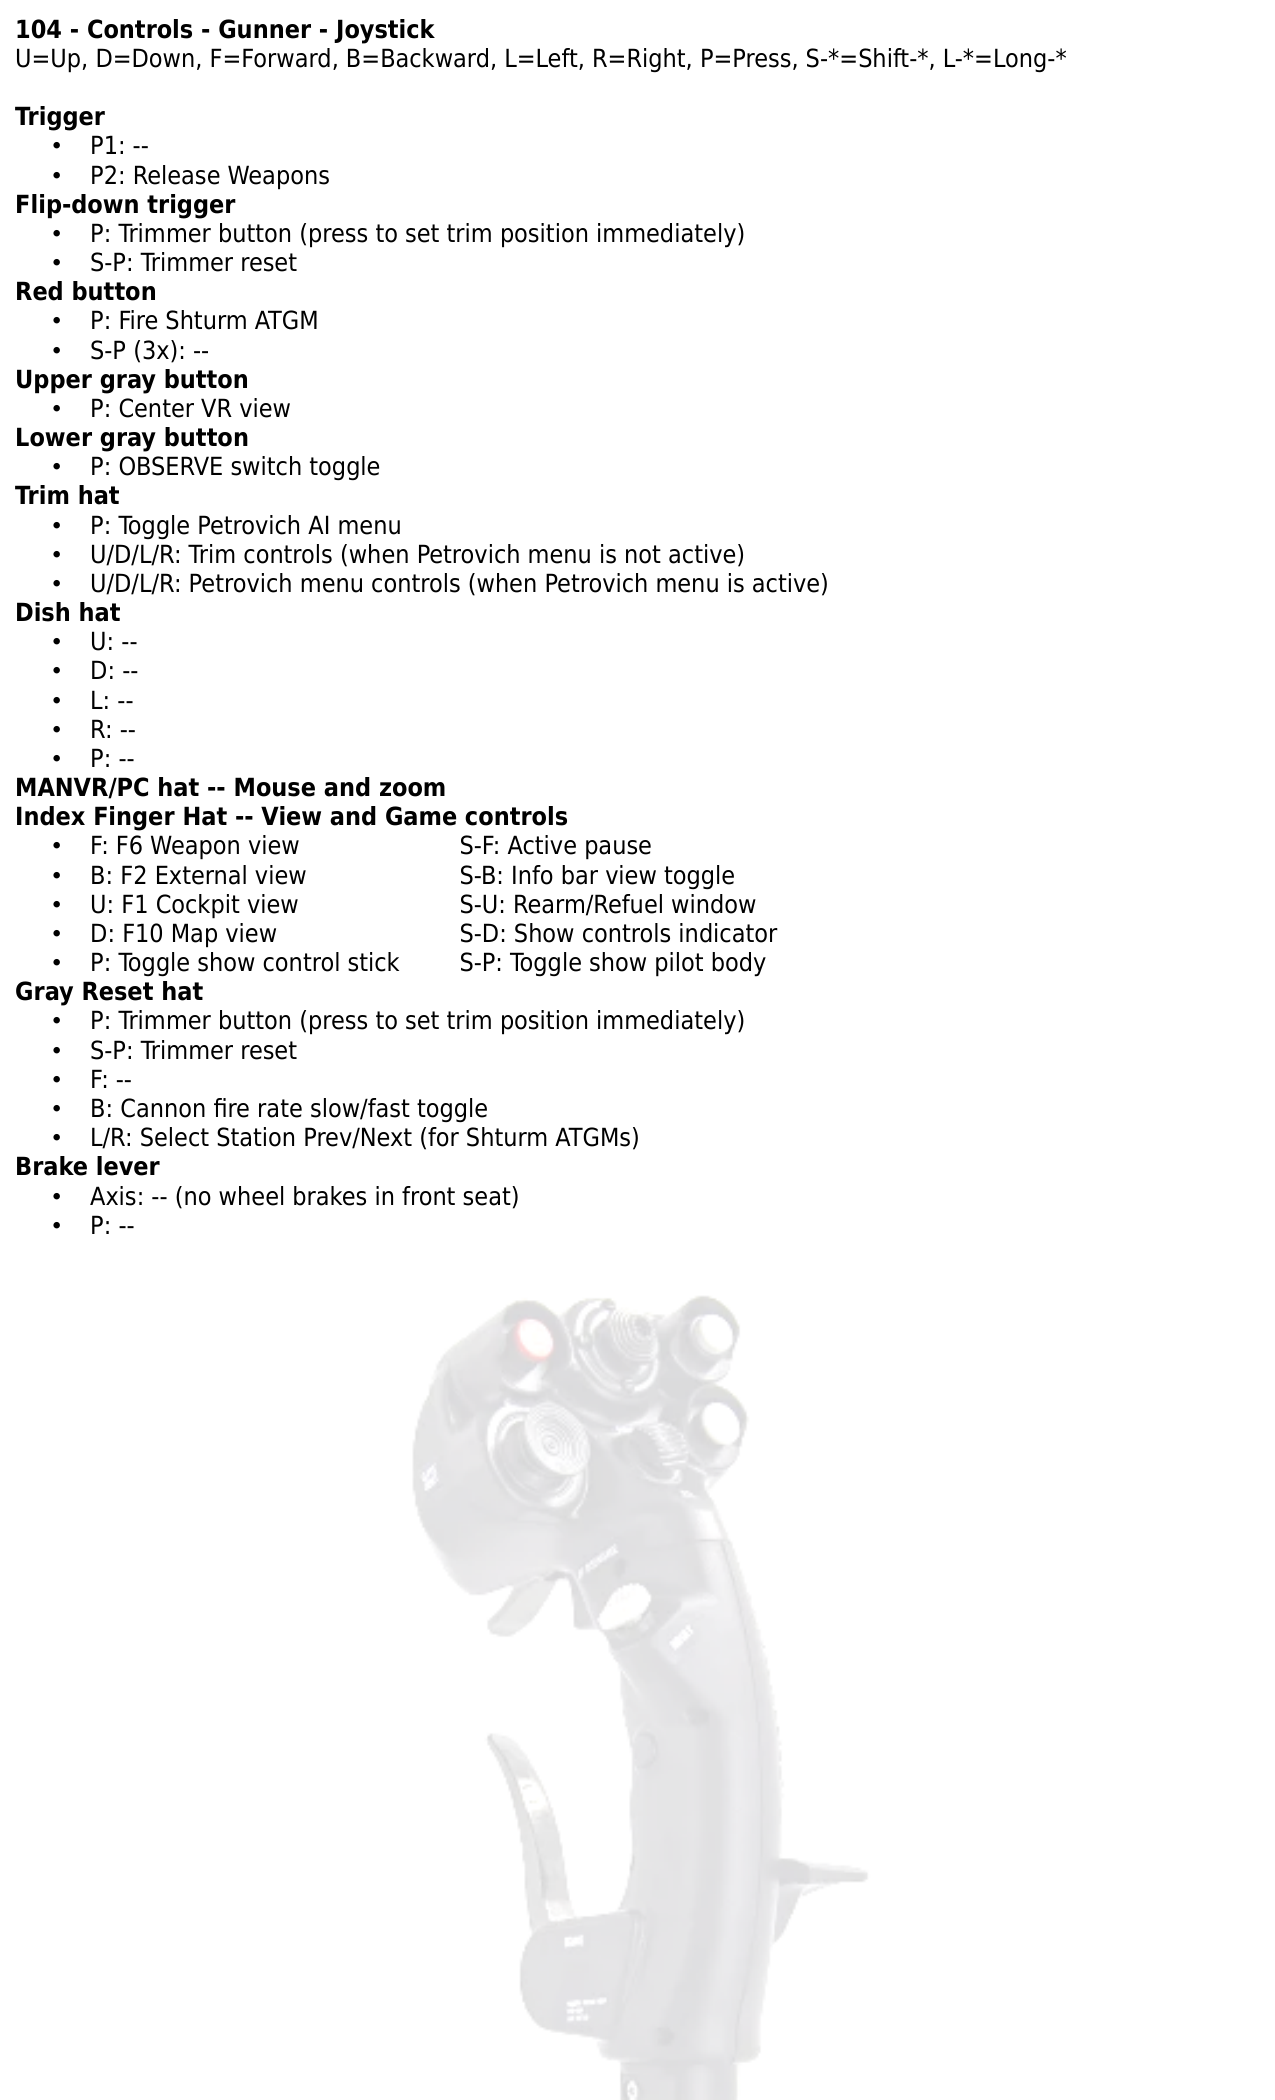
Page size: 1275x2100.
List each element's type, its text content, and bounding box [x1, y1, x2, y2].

text Trigger [15, 102, 1260, 132]
list P: Fire Shturm ATGM [52, 307, 1260, 336]
list U: F1 Cockpit view S-U: Rearm/Refuel window [52, 890, 1260, 919]
list B: F2 External view S-B: Info bar view toggle [52, 861, 1260, 890]
list Axis: -- (no wheel brakes in front seat) [52, 1182, 1260, 1211]
list R: -- [52, 715, 1260, 744]
list S-P: Trimmer reset [52, 248, 1260, 277]
list P: -- [52, 1211, 1260, 1240]
list P: -- [52, 744, 1260, 773]
list P1: -- [52, 132, 1260, 161]
text MANVR/PC hat -- Mouse and zoom [15, 773, 1260, 802]
list L: -- [52, 686, 1260, 715]
list S-P (3x): -- [52, 336, 1260, 365]
list D: -- [52, 657, 1260, 686]
text Index Finger Hat -- View and Game controls [15, 802, 1260, 832]
list S-P: Trimmer reset [52, 1036, 1260, 1065]
list U/D/L/R: Trim controls (when Petrovich menu is not active) [52, 540, 1260, 569]
list U/D/L/R: Petrovich menu controls (when Petrovich menu is active) [52, 569, 1260, 598]
text Flip-down trigger [15, 190, 1260, 219]
list P: Trimmer button (press to set trim position immediately) [52, 1007, 1260, 1036]
text Upper gray button [15, 365, 1260, 394]
list U: -- [52, 627, 1260, 657]
list L/R: Select Station Prev/Next (for Shturm ATGMs) [52, 1123, 1260, 1152]
text Lower gray button [15, 423, 1260, 452]
list F: F6 Weapon view S-F: Active pause [52, 832, 1260, 861]
text Red button [15, 277, 1260, 307]
list P2: Release Weapons [52, 161, 1260, 190]
list P: OBSERVE switch toggle [52, 452, 1260, 482]
list P: Toggle show control stick S-P: Toggle show pilot body [52, 948, 1260, 977]
list F: -- [52, 1065, 1260, 1094]
text Brake lever [15, 1152, 1260, 1182]
text Trim hat [15, 482, 1260, 511]
list D: F10 Map view S-D: Show controls indicator [52, 919, 1260, 948]
text U=Up, D=Down, F=Forward, B=Backward, L=Left, R=Right, P=Press, S-*=Shift-*, L-*=Long-* [15, 44, 1260, 73]
list P: Toggle Petrovich AI menu [52, 511, 1260, 540]
list B: Cannon fire rate slow/fast toggle [52, 1094, 1260, 1123]
text Gray Reset hat [15, 977, 1260, 1007]
list P: Center VR view [52, 394, 1260, 423]
list P: Trimmer button (press to set trim position immediately) [52, 219, 1260, 248]
text 104 - Controls - Gunner - Joystick [15, 15, 1260, 44]
text Dish hat [15, 598, 1260, 627]
